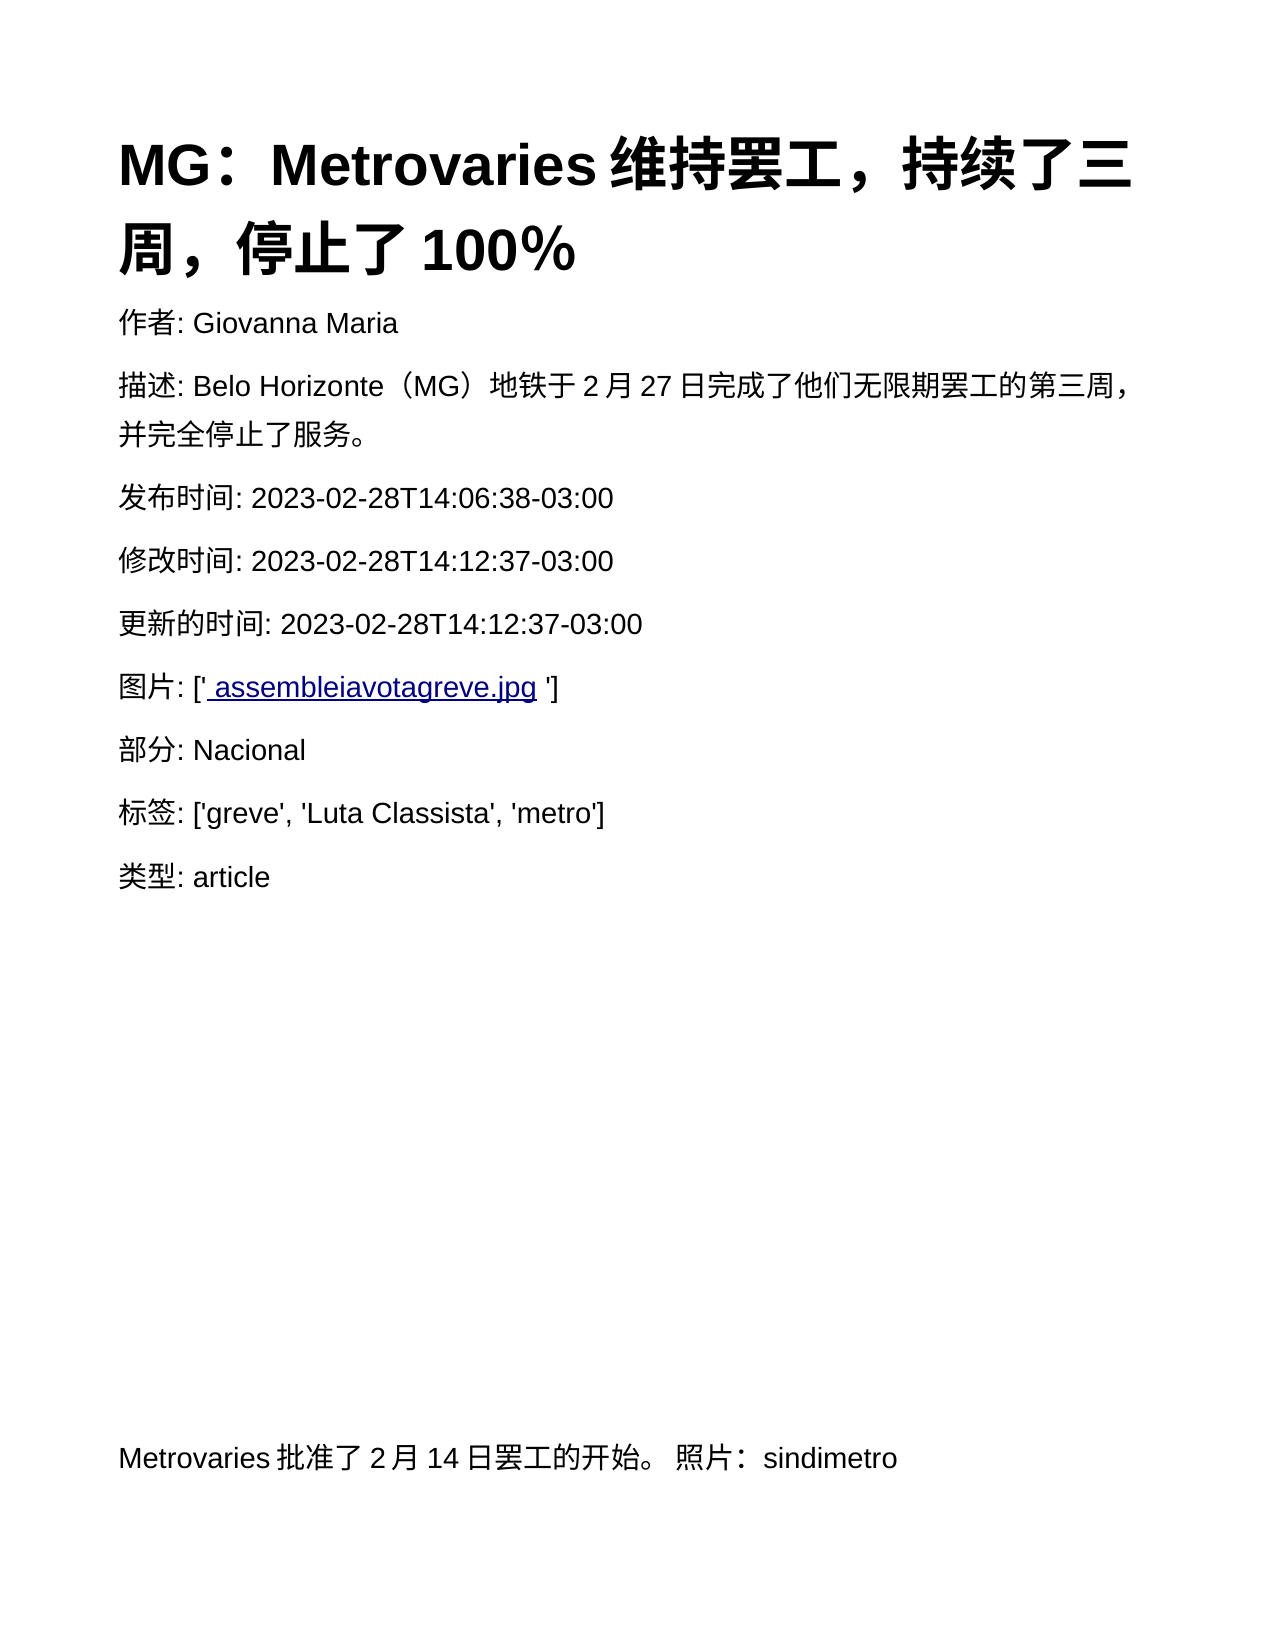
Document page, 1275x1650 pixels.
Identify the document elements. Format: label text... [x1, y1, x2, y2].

text 图片: [' assembleiavotagreve.jpg '] [118, 664, 1157, 706]
subtitle MG：Metrovaries维持罢工，持续了三周，停止了100％ [118, 118, 1157, 287]
text 标签: ['greve', 'Luta Classista', 'metro'] [118, 790, 1157, 832]
text 修改时间: 2023-02-28T14:12:37-03:00 [118, 537, 1157, 580]
text 发布时间: 2023-02-28T14:06:38-03:00 [118, 474, 1157, 517]
text 部分: Nacional [118, 727, 1157, 769]
text 更新的时间: 2023-02-28T14:12:37-03:00 [118, 601, 1157, 643]
text 类型: article [118, 853, 1157, 895]
text Metrovaries批准了2月14日罢工的开始。 照片：sindimetro [118, 916, 1157, 1477]
text 作者: Giovanna Maria [118, 299, 1157, 342]
text 描述: Belo Horizo​​nte（MG）地铁于2月27日完成了他们无限期罢工的第三周，并完全停止了服务。 [118, 363, 1157, 453]
